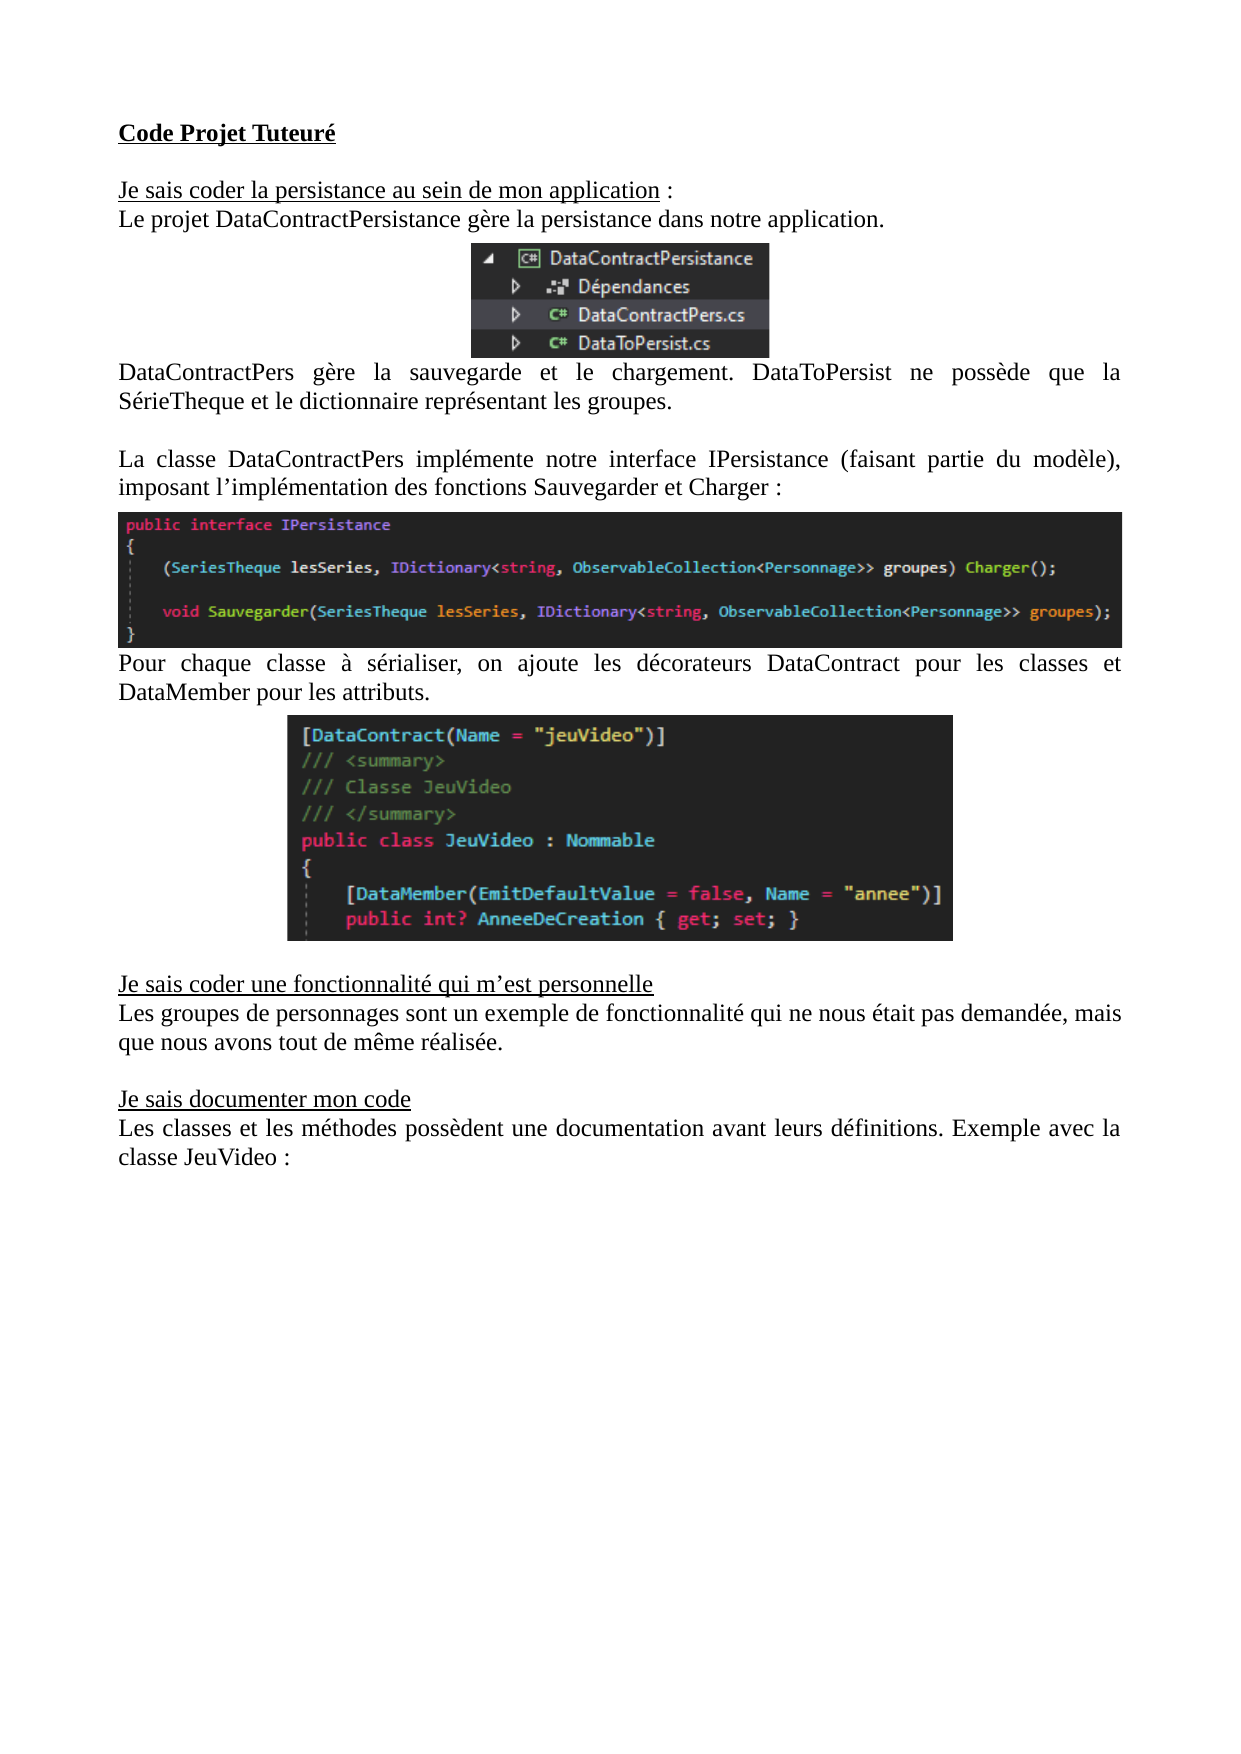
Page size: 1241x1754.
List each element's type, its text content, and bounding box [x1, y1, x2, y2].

text DataContractPers gère la sauvegarde et le chargement. DataToPersist ne possède que la SérieTheque et le dictionnaire représentant les groupes. [118, 233, 1122, 415]
text Je sais coder une fonctionnalité qui m’est personnelle [118, 969, 1122, 998]
text Code Projet Tuteuré [118, 118, 1122, 147]
text Les groupes de personnages sont un exemple de fonctionnalité qui ne nous était pas demandée, mais que nous avons tout de même réalisée. [118, 998, 1122, 1056]
picture [118, 512, 1123, 648]
text Je sais documenter mon code [118, 1084, 1122, 1113]
picture [287, 715, 953, 941]
text Pour chaque classe à sérialiser, on ajoute les décorateurs DataContract pour les classes et DataMember pour les attributs. [118, 648, 1122, 706]
text La classe DataContractPers implémente notre interface IPersistance (faisant partie du modèle), imposant l’implémentation des fonctions Sauvegarder et Charger : [118, 444, 1122, 501]
text Les classes et les méthodes possèdent une documentation avant leurs définitions. Exemple avec la classe JeuVideo : [118, 1113, 1122, 1171]
text Le projet DataContractPersistance gère la persistance dans notre application. [118, 204, 1122, 233]
text Je sais coder la persistance au sein de mon application : [118, 176, 1122, 204]
picture [471, 243, 770, 358]
text [118, 501, 1122, 512]
